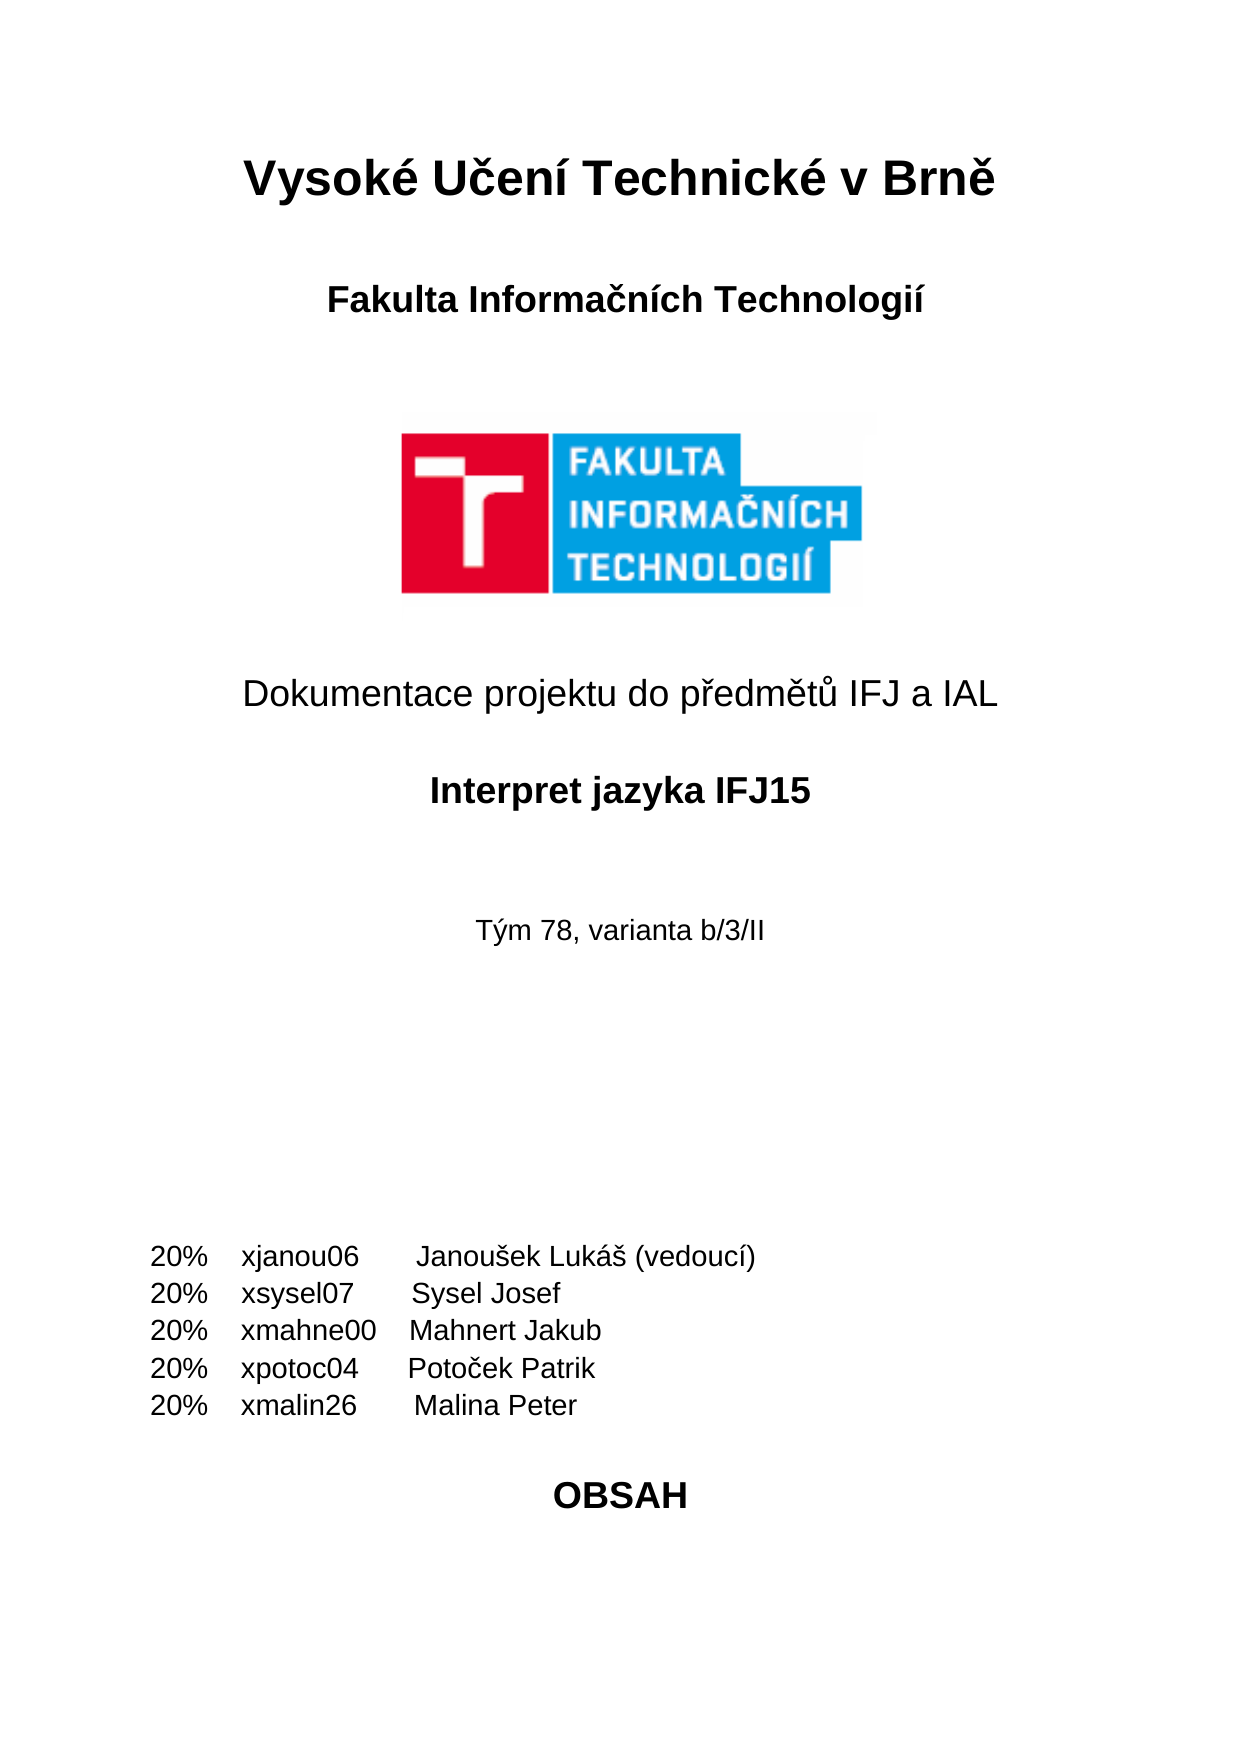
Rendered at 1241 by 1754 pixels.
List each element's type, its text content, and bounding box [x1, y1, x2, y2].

text Dokumentace projektu do předmětů IFJ a IAL [150, 673, 1091, 715]
picture [401, 412, 881, 621]
text 20% xmalin26 Malina Peter [150, 1389, 1091, 1422]
text 20% xjanou06 Janoušek Lukáš (vedoucí) [150, 1239, 1091, 1272]
text 20% xpotoc04 Potoček Patrik [150, 1352, 1091, 1384]
text Tým 78, varianta b/3/II [150, 913, 1091, 946]
text 20% xsysel07 Sysel Josef [150, 1277, 1091, 1309]
text Vysoké Učení Technické v Brně [150, 150, 1091, 206]
text Interpret jazyka IFJ15 [150, 769, 1091, 811]
text OBSAH [150, 1475, 1091, 1517]
text Fakulta Informačních Technologií [150, 278, 1091, 320]
text 20% xmahne00 Mahnert Jakub [150, 1314, 1091, 1347]
